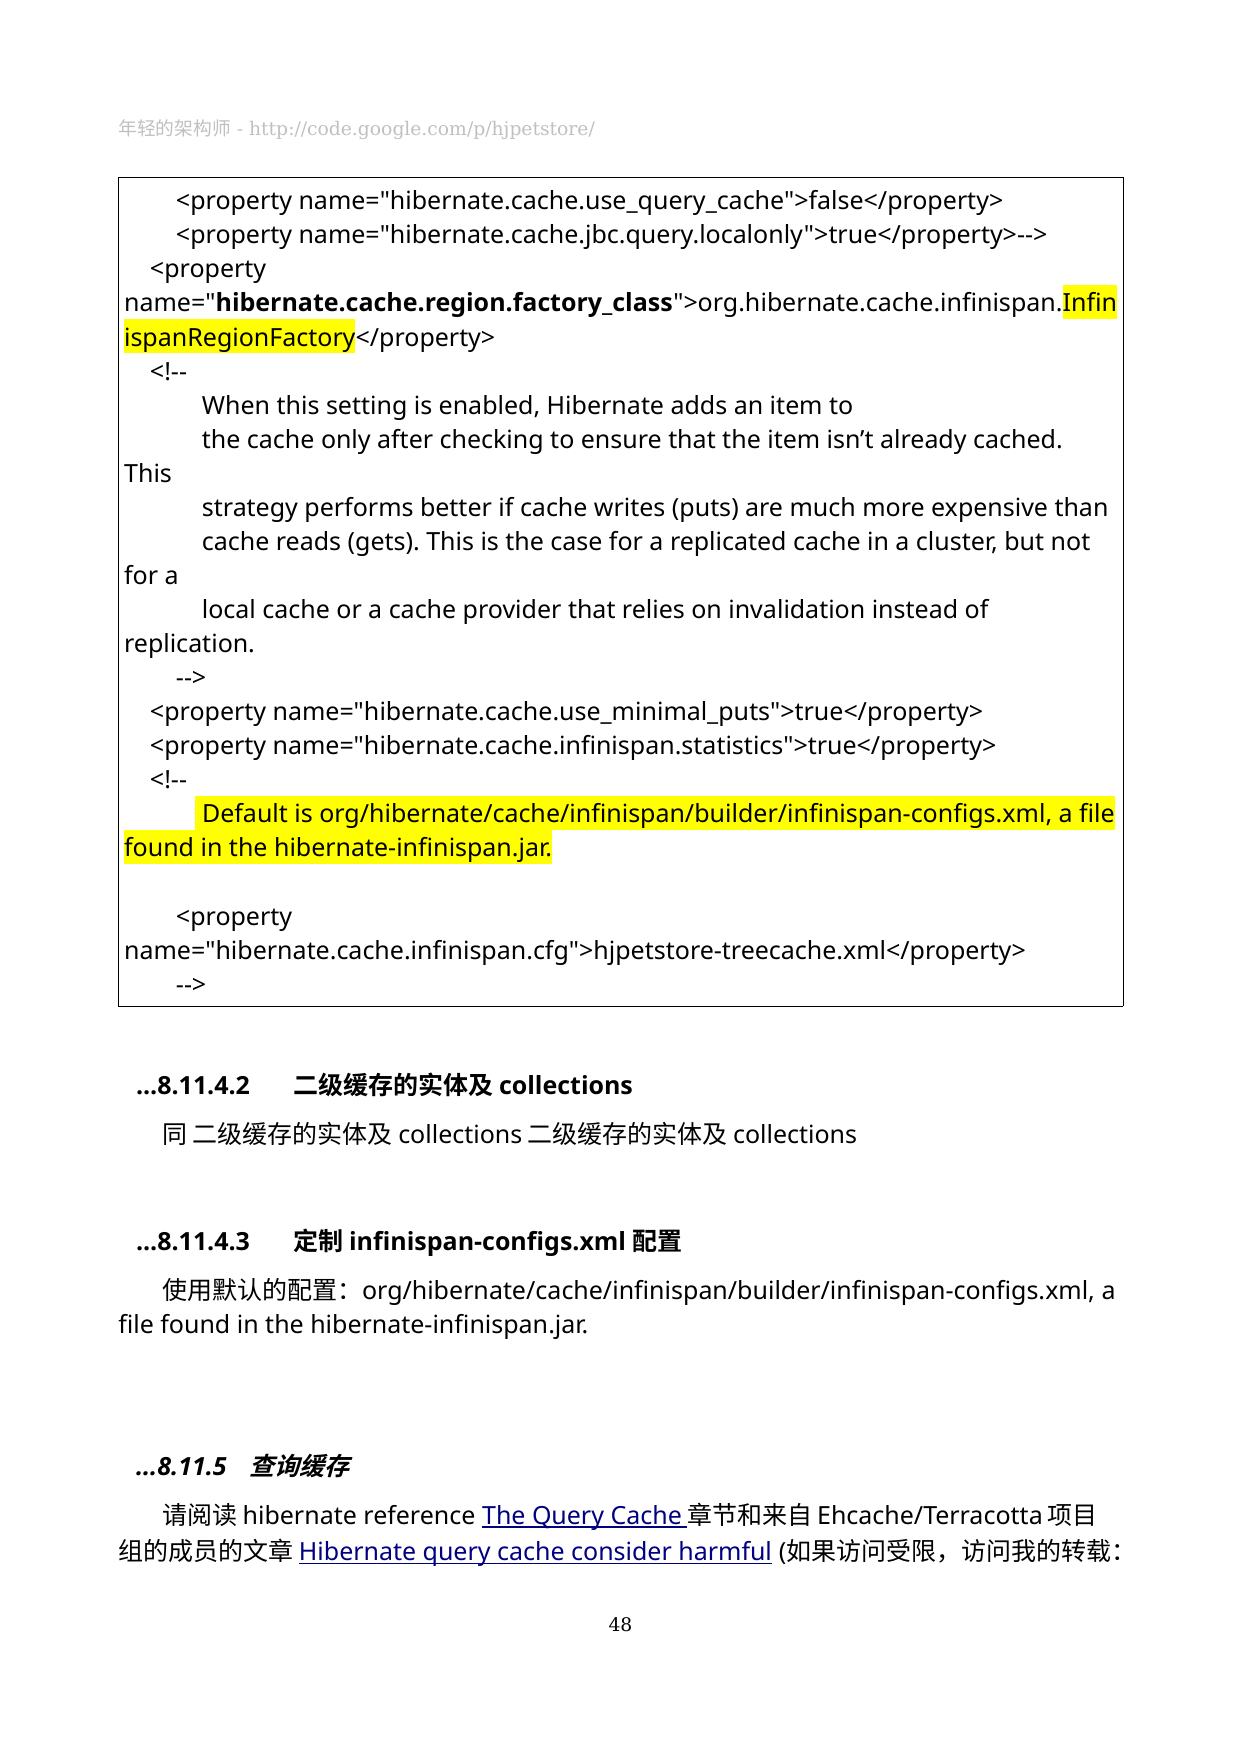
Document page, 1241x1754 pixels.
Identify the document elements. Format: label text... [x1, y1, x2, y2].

text 同 二级缓存的实体及 collections二级缓存的实体及 collections [118, 1114, 1122, 1150]
text 使用默认的配置：org/hibernate/cache/infinispan/builder/infinispan-configs.xml, a file found in the hibernate-infinispan.jar. [118, 1271, 1122, 1341]
subtitle 定制 infinispan-configs.xml 配置 [136, 1222, 1122, 1258]
subtitle 查询缓存 [136, 1447, 1122, 1483]
table_cell <property name="hibernate.cache.use_query_cache">false</property> <property name="hibernate.cache.jbc.query.localonly">true</property>--> <property name="hibernate.cache.region.factory_class">org.hibernate.cache.infinispan.InfinispanRegionFactory</property> <!-- When this setting is enabled, Hibernate adds an item to the cache only after checking to ensure that the item isn’t already cached. This strategy performs better if cache writes (puts) are much more expensive than cache reads (gets). This is the case for a replicated cache in a cluster, but not for a local cache or a cache provider that relies on invalidation instead of replication. --> <property name="hibernate.cache.use_minimal_puts">true</property> <property name="hibernate.cache.infinispan.statistics">true</property> <!-- Default is org/hibernate/cache/infinispan/builder/infinispan-configs.xml, a file found in the hibernate-infinispan.jar. <property name="hibernate.cache.infinispan.cfg">hjpetstore-treecache.xml</property> --> [119, 178, 1123, 1006]
subtitle 二级缓存的实体及 collections [136, 1065, 1122, 1102]
text 请阅读 hibernate reference The Query Cache章节和来自Ehcache/Terracotta项目组的成员的文章 Hibernate query cache consider harmful (如果访问受限，访问我的转载：Hibernate query cache considered harmful?) [118, 1495, 1122, 1568]
